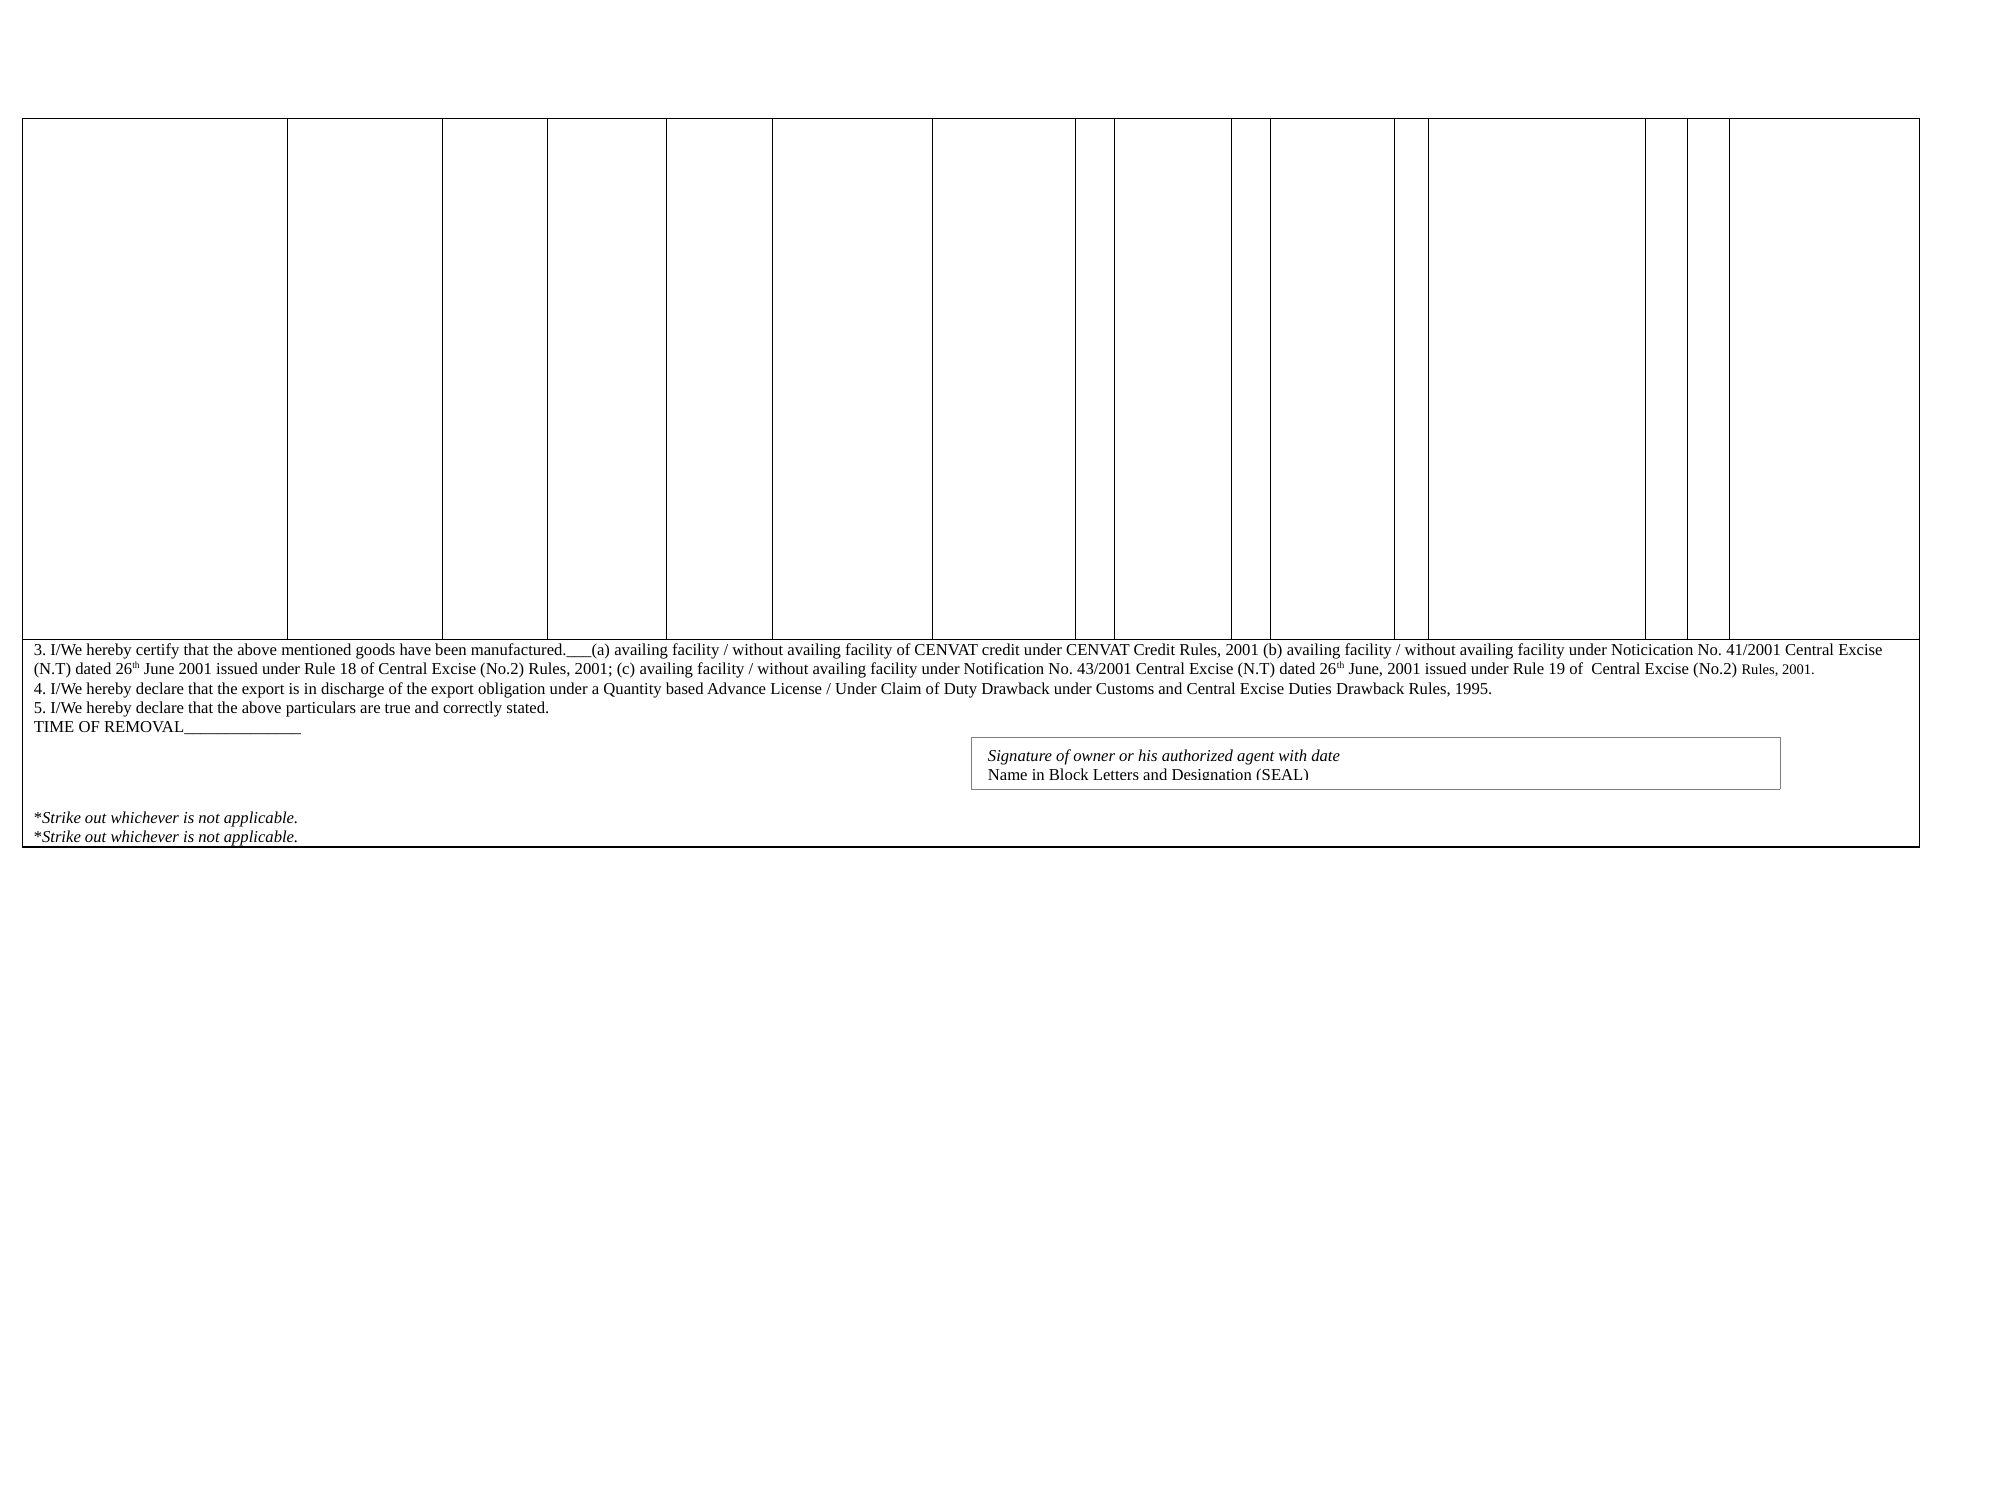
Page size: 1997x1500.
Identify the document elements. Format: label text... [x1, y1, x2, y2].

table_cell <o.remarks and (o.remarks).upper() or ''> [1730, 119, 1919, 639]
table_cell <o.marks_package and (o.marks_package).upper() or ''> [548, 119, 666, 639]
table_cell USD <get_amount(round(o.amount_usd,2))[0]> Rs. <get_amount(round(o.amount_inr,2))[0]> [1271, 119, 1394, 639]
table_cell [1232, 119, 1270, 639]
table_cell USD <get_amount(round(o.value * 0.0157831,2))[0]> Rs. <get_amount(round(o.value,2))[0]> [933, 119, 1075, 639]
table_cell <o.package_description and (o.package_description).upper() or ''> [288, 119, 442, 639]
table_cell <round(o.quantity,2)> [667, 119, 772, 639]
table_cell <o.description_goods and (o.description_goods).upper() or ''> [773, 119, 932, 639]
table_cell <round(o.gross_weight,2)> KGS / <round(o.net_weight,2)> [443, 119, 547, 639]
table_cell <get_amount(round(o.value * 0.0157831,2))[1]> <get_amount(round(o.value,2))[1]> [1076, 119, 1114, 639]
table_cell Inv:<o.invoice_no_id.number> DT:<get_date(o.invoiced_date)> [1429, 119, 1645, 639]
table_cell <o.manufacturer_id and (o.manufacturer_id.name).upper() or ''> [23, 119, 287, 639]
table_cell <o.excise_duty_id.description> [1115, 119, 1231, 639]
table_cell <get_amount(round(o.amount_usd,2))[1]><get_amount(round(o.amount_inr,2))[1]> [1395, 119, 1428, 639]
table_cell <get_amount(round(o.rebate_claimed_amt,2))[0]> [1646, 119, 1687, 639]
table_cell 3. I/We hereby certify that the above mentioned goods have been manufactured.___(a) availing facility / without availing facility of CENVAT credit under CENVAT Credit Rules, 2001 (b) availing facility / without availing facility under Noticication No. 41/2001 Central Excise (N.T) dated 26th June 2001 issued under Rule 18 of Central Excise (No.2) Rules, 2001; (c) availing facility / without availing facility under Notification No. 43/2001 Central Excise (N.T) dated 26th June, 2001 issued under Rule 19 of Central Excise (No.2) Rules, 2001. 4. I/We hereby declare that the export is in discharge of the export obligation under a Quantity based Advance License / Under Claim of Duty Drawback under Customs and Central Excise Duties Drawback Rules, 1995. 5. I/We hereby declare that the above particulars are true and correctly stated. TIME OF REMOVAL______________ *Strike out whichever is not applicable. *Strike out whichever is not applicable. [23, 640, 1919, 846]
table_cell <get_amount(round(o.rebate_claimed_amt,2))[1]> [1688, 119, 1729, 639]
